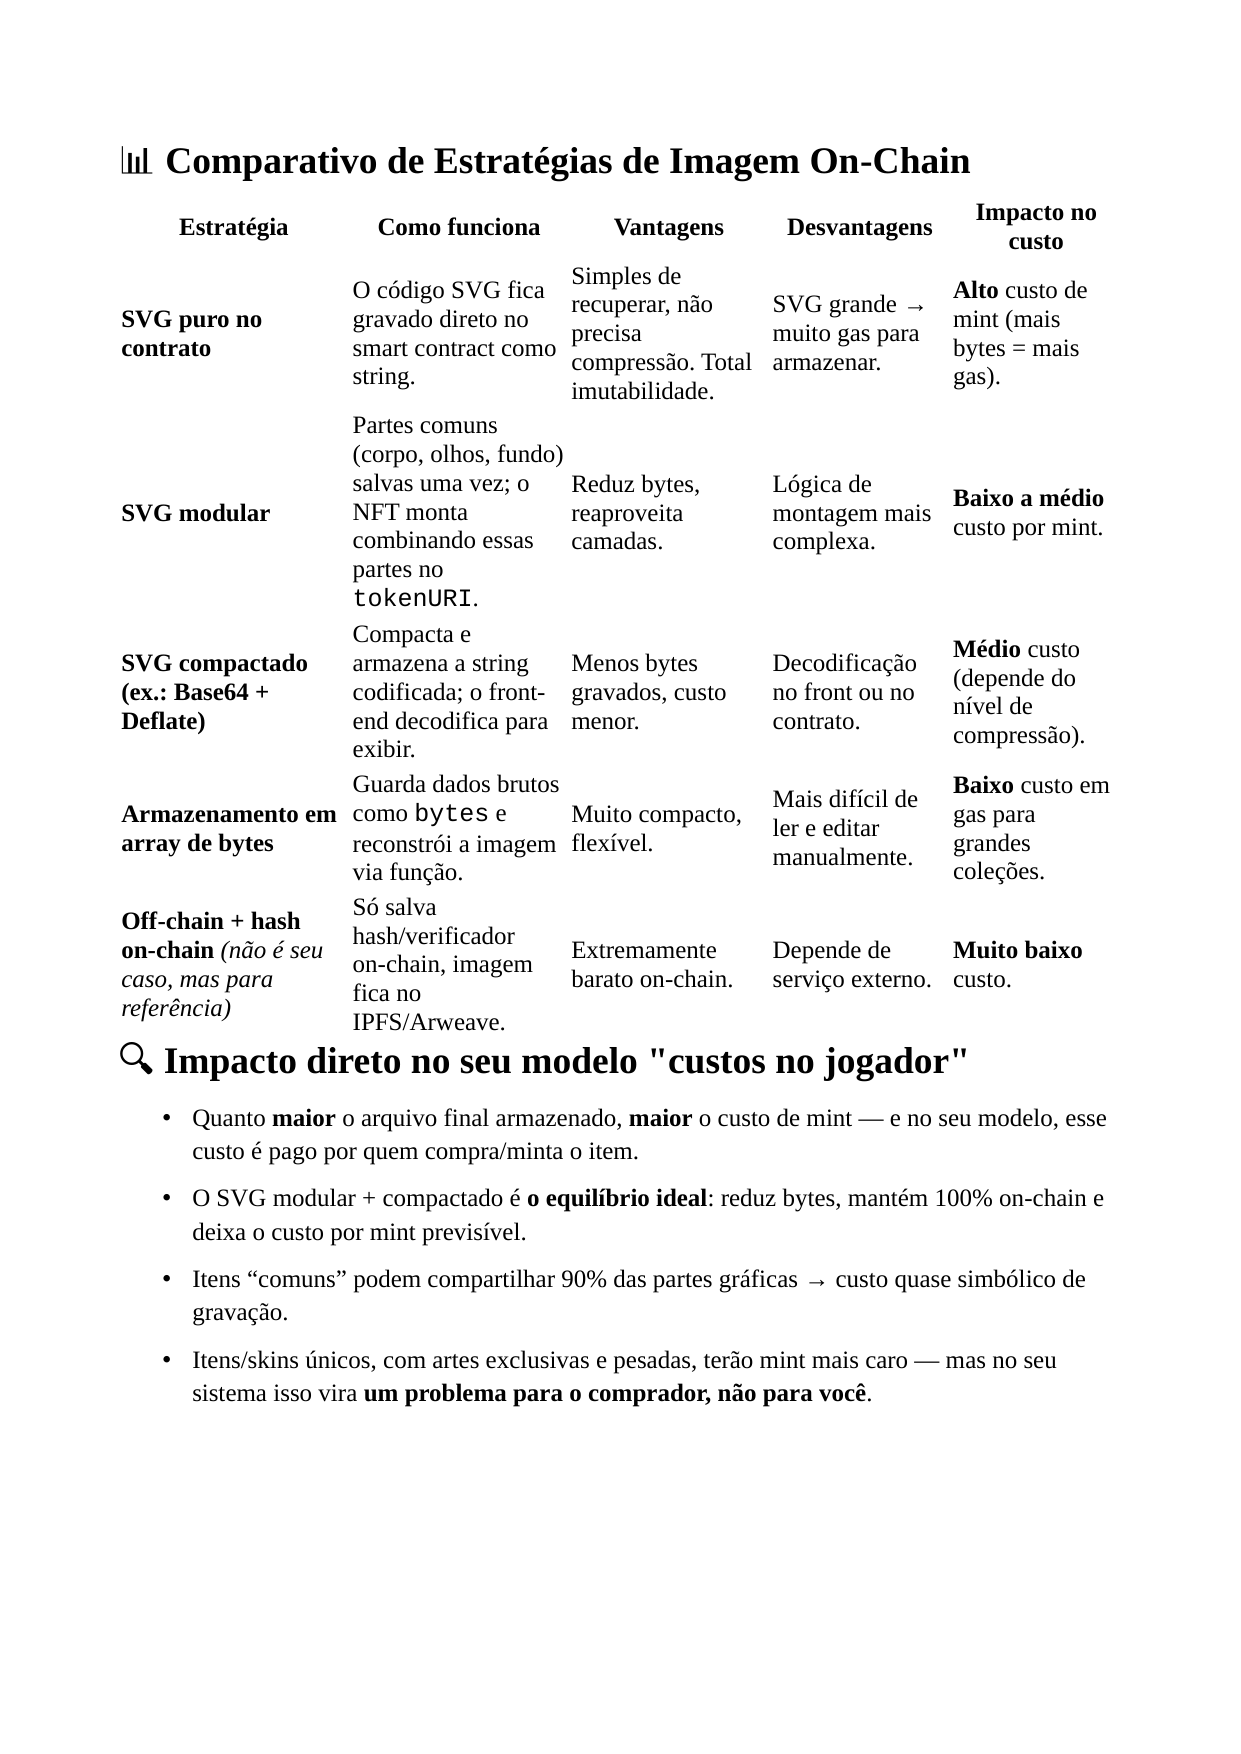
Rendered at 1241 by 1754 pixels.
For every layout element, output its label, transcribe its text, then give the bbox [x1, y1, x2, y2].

list Itens “comuns” podem compartilhar 90% das partes gráficas → custo quase simbólico de gravação. [162, 1264, 1122, 1326]
table_cell Reduz bytes, reaproveita camadas. [568, 408, 769, 617]
list Quanto maior o arquivo final armazenado, maior o custo de mint — e no seu modelo, esse custo é pago por quem compra/minta o item. [162, 1103, 1122, 1165]
table_cell O código SVG fica gravado direto no smart contract como string. [350, 258, 568, 407]
table_cell SVG modular [118, 408, 349, 617]
table_cell Muito compacto, flexível. [568, 766, 769, 889]
table_cell Guarda dados brutos como bytes e reconstrói a imagem via função. [350, 766, 568, 889]
list O SVG modular + compactado é o equilíbrio ideal: reduz bytes, mantém 100% on‑chain e deixa o custo por mint previsível. [162, 1183, 1122, 1245]
table_header Impacto no custo [950, 195, 1122, 258]
table_cell Só salva hash/verificador on‑chain, imagem fica no IPFS/Arweave. [350, 889, 568, 1039]
table_cell Baixo a médio custo por mint. [950, 408, 1122, 617]
list Itens/skins únicos, com artes exclusivas e pesadas, terão mint mais caro — mas no seu sistema isso vira um problema para o comprador, não para você. [162, 1345, 1122, 1407]
table_cell Lógica de montagem mais complexa. [770, 408, 950, 617]
table_cell Depende de serviço externo. [770, 889, 950, 1039]
table_cell Extremamente barato on‑chain. [568, 889, 769, 1039]
table_header Desvantagens [770, 195, 950, 258]
table_cell Menos bytes gravados, custo menor. [568, 617, 769, 766]
subtitle 🔍 Impacto direto no seu modelo "custos no jogador" [118, 1039, 1122, 1082]
table_header Estratégia [118, 195, 349, 258]
table_cell Alto custo de mint (mais bytes = mais gas). [950, 258, 1122, 407]
table_cell Mais difícil de ler e editar manualmente. [770, 766, 950, 889]
table_cell Partes comuns (corpo, olhos, fundo) salvas uma vez; o NFT monta combinando essas partes no tokenURI. [350, 408, 568, 617]
table_cell Muito baixo custo. [950, 889, 1122, 1039]
table_cell SVG compactado (ex.: Base64 + Deflate) [118, 617, 349, 766]
table_header Vantagens [568, 195, 769, 258]
subtitle 📊 Comparativo de Estratégias de Imagem On‑Chain [118, 139, 1122, 182]
table_header Como funciona [350, 195, 568, 258]
table_cell Compacta e armazena a string codificada; o front-end decodifica para exibir. [350, 617, 568, 766]
table_cell Armazenamento em array de bytes [118, 766, 349, 889]
table_cell Off‑chain + hash on‑chain (não é seu caso, mas para referência) [118, 889, 349, 1039]
table_cell Baixo custo em gas para grandes coleções. [950, 766, 1122, 889]
table_cell Simples de recuperar, não precisa compressão. Total imutabilidade. [568, 258, 769, 407]
table_cell Decodificação no front ou no contrato. [770, 617, 950, 766]
table_cell SVG grande → muito gas para armazenar. [770, 258, 950, 407]
table_cell Médio custo (depende do nível de compressão). [950, 617, 1122, 766]
table_cell SVG puro no contrato [118, 258, 349, 407]
